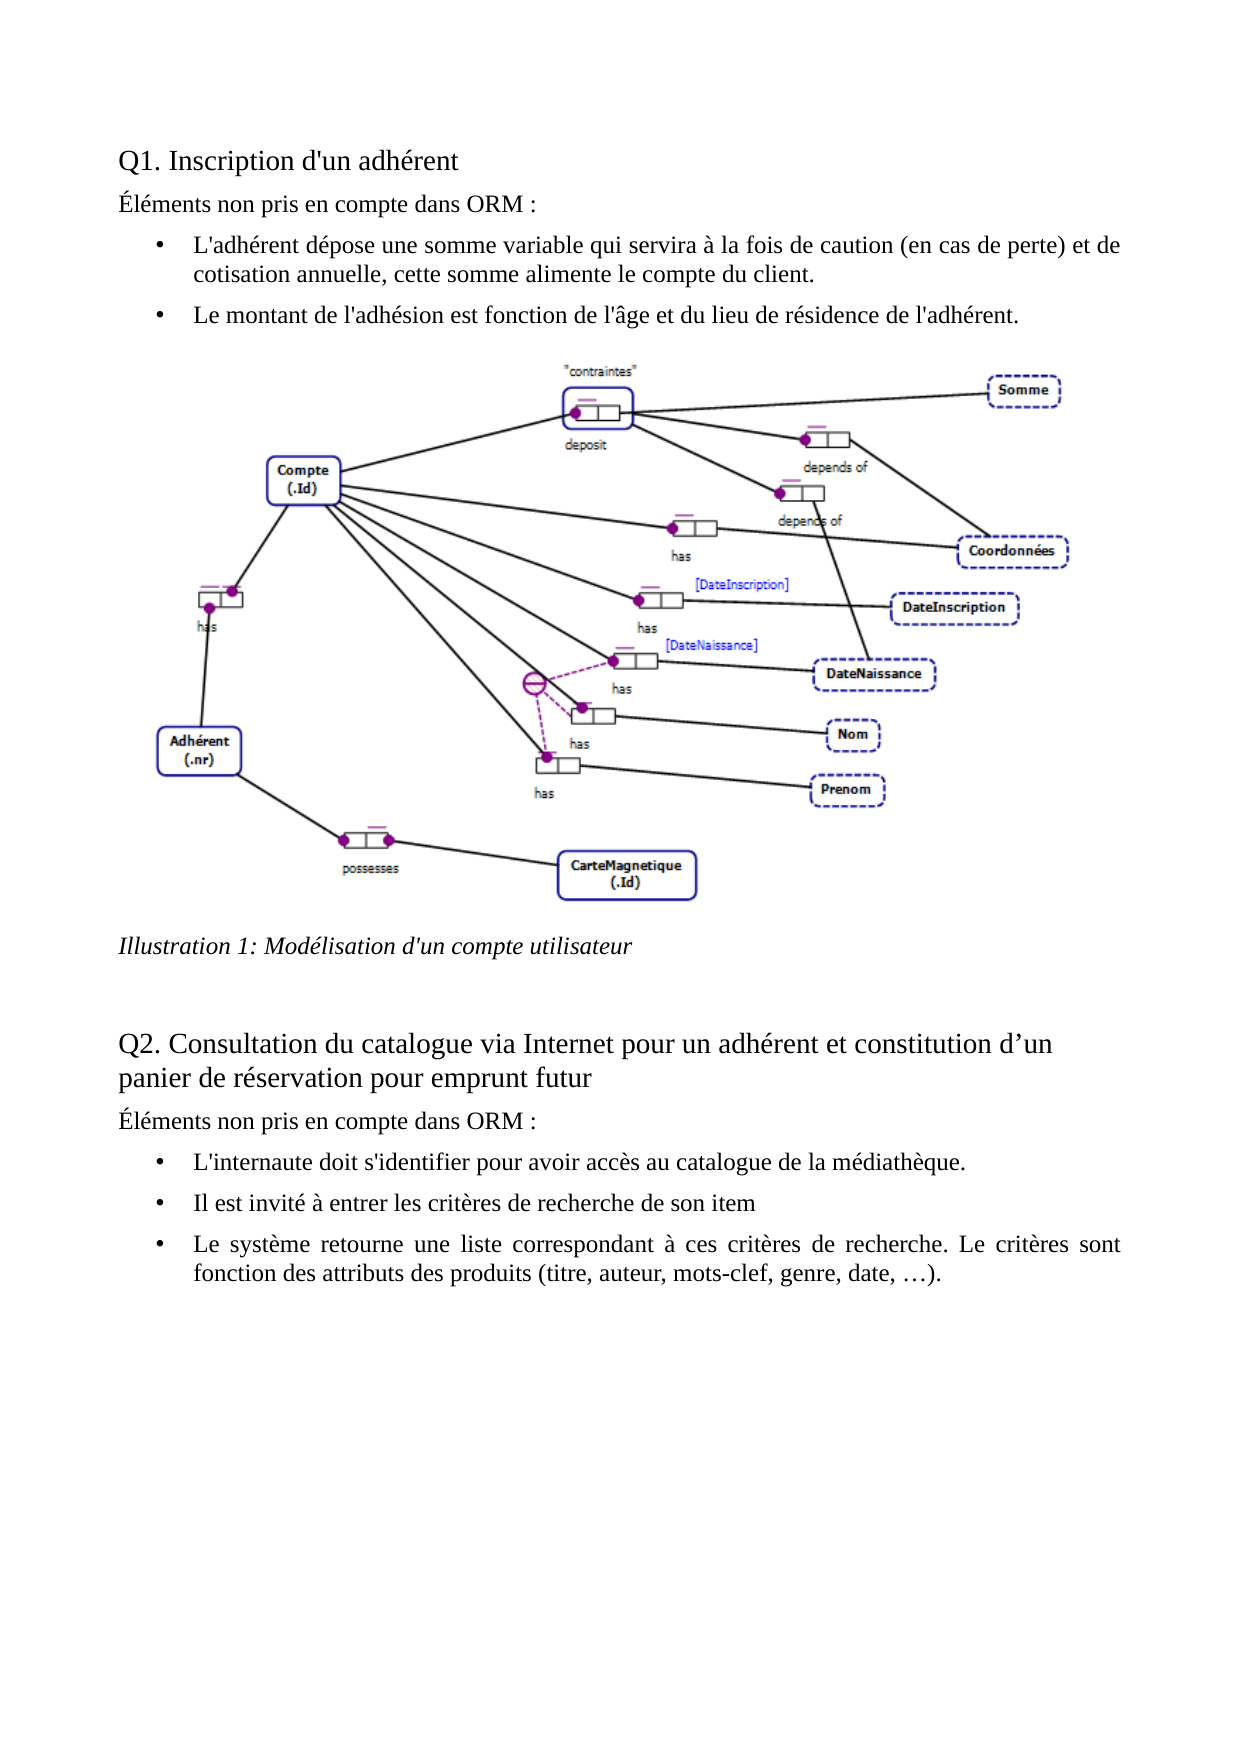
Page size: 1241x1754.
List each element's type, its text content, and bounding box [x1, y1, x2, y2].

text Illustration 1: Modélisation d'un compte utilisateur [118, 931, 1122, 960]
list L'adhérent dépose une somme variable qui servira à la fois de caution (en cas de perte) et de cotisation annuelle, cette somme alimente le compte du client. [156, 230, 1122, 288]
subtitle Q1. Inscription d'un adhérent [118, 143, 1122, 177]
text Éléments non pris en compte dans ORM : [118, 1106, 1122, 1134]
list Le montant de l'adhésion est fonction de l'âge et du lieu de résidence de l'adhérent. [156, 300, 1122, 329]
list Le système retourne une liste correspondant à ces critères de recherche. Le critères sont fonction des attributs des produits (titre, auteur, mots-clef, genre, date, …). [156, 1229, 1122, 1287]
list Il est invité à entrer les critères de recherche de son item [156, 1188, 1122, 1217]
subtitle Q2. Consultation du catalogue via Internet pour un adhérent et constitution d’un panier de réservation pour emprunt futur [118, 1026, 1122, 1093]
text Éléments non pris en compte dans ORM : [118, 189, 1122, 218]
picture [118, 341, 1123, 931]
list L'internaute doit s'identifier pour avoir accès au catalogue de la médiathèque. [156, 1147, 1122, 1176]
